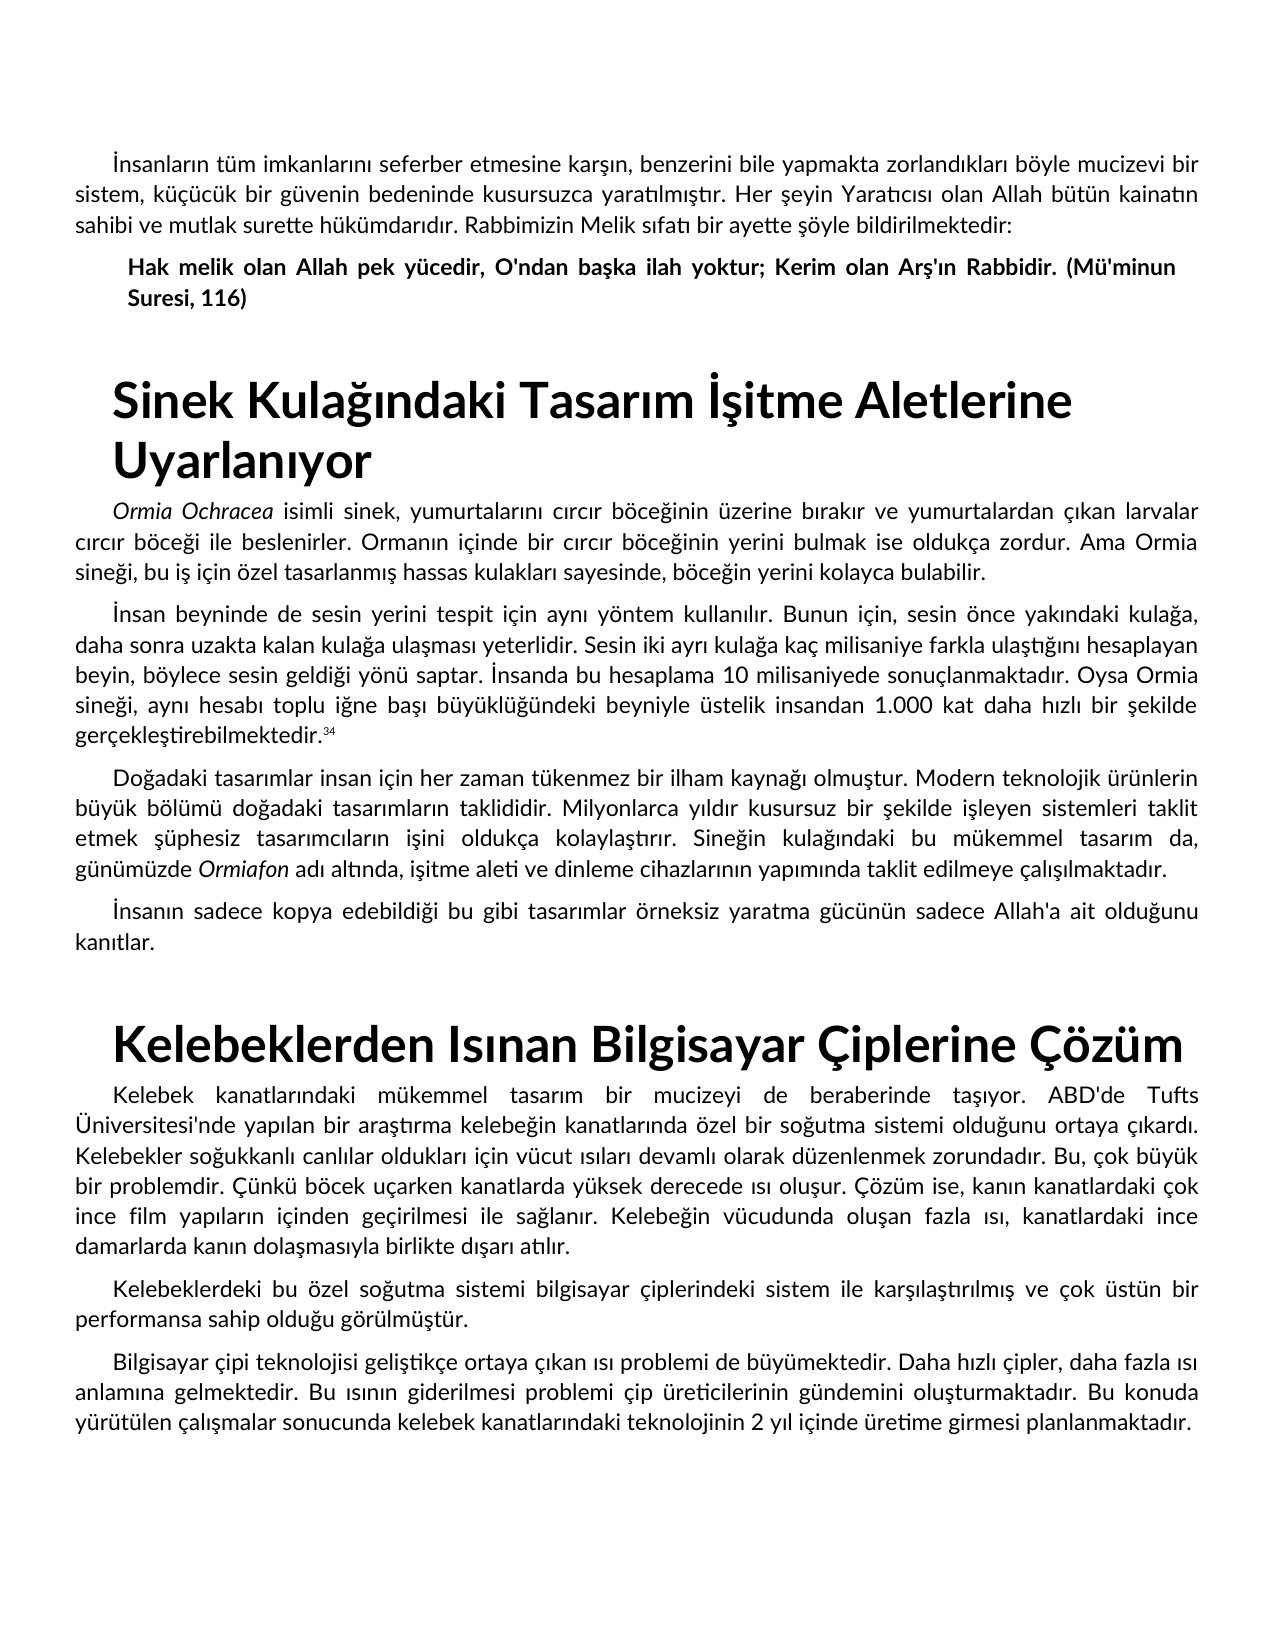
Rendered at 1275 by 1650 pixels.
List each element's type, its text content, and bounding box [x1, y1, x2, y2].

text Kelebeklerdeki bu özel soğutma sistemi bilgisayar çiplerindeki sistem ile karşılaştırılmış ve çok üstün bir performansa sahip olduğu görülmüştür. [75, 1275, 1200, 1332]
subtitle Kelebeklerden Isınan Bilgisayar Çiplerine Çözüm [112, 1013, 1200, 1073]
text Doğadaki tasarımlar insan için her zaman tükenmez bir ilham kaynağı olmuştur. Modern teknolojik ürünlerin büyük bölümü doğadaki tasarımların taklididir. Milyonlarca yıldır kusursuz bir şekilde işleyen sistemleri taklit etmek şüphesiz tasarımcıların işini oldukça kolaylaştırır. Sineğin kulağındaki bu mükemmel tasarım da, günümüzde Ormiafon adı altında, işitme aleti ve dinleme cihazlarının yapımında taklit edilmeye çalışılmaktadır. [75, 764, 1200, 882]
text İnsan beyninde de sesin yerini tespit için aynı yöntem kullanılır. Bunun için, sesin önce yakındaki kulağa, daha sonra uzakta kalan kulağa ulaşması yeterlidir. Sesin iki ayrı kulağa kaç milisaniye farkla ulaştığını hesaplayan beyin, böylece sesin geldiği yönü saptar. İnsanda bu hesaplama 10 milisaniyede sonuçlanmaktadır. Oysa Ormia sineği, aynı hesabı toplu iğne başı büyüklüğündeki beyniyle üstelik insandan 1.000 kat daha hızlı bir şekilde gerçekleştirebilmektedir.34 [75, 600, 1200, 748]
text Bilgisayar çipi teknolojisi geliştikçe ortaya çıkan ısı problemi de büyümektedir. Daha hızlı çipler, daha fazla ısı anlamına gelmektedir. Bu ısının giderilmesi problemi çip üreticilerinin gündemini oluşturmaktadır. Bu konuda yürütülen çalışmalar sonucunda kelebek kanatlarındaki teknolojinin 2 yıl içinde üretime girmesi planlanmaktadır. [75, 1348, 1200, 1436]
text İnsanların tüm imkanlarını seferber etmesine karşın, benzerini bile yapmakta zorlandıkları böyle mucizevi bir sistem, küçücük bir güvenin bedeninde kusursuzca yaratılmıştır. Her şeyin Yaratıcısı olan Allah bütün kainatın sahibi ve mutlak surette hükümdarıdır. Rabbimizin Melik sıfatı bir ayette şöyle bildirilmektedir: [75, 150, 1200, 238]
text Ormia Ochracea isimli sinek, yumurtalarını cırcır böceğinin üzerine bırakır ve yumurtalardan çıkan larvalar cırcır böceği ile beslenirler. Ormanın içinde bir cırcır böceğinin yerini bulmak ise oldukça zordur. Ama Ormia sineği, bu iş için özel tasarlanmış hassas kulakları sayesinde, böceğin yerini kolayca bulabilir. [75, 497, 1200, 585]
text İnsanın sadece kopya edebildiği bu gibi tasarımlar örneksiz yaratma gücünün sadece Allah'a ait olduğunu kanıtlar. [75, 897, 1200, 955]
subtitle Sinek Kulağındaki Tasarım İşitme Aletlerine Uyarlanıyor [112, 369, 1200, 489]
text Kelebek kanatlarındaki mükemmel tasarım bir mucizeyi de beraberinde taşıyor. ABD'de Tufts Üniversitesi'nde yapılan bir araştırma kelebeğin kanatlarında özel bir soğutma sistemi olduğunu ortaya çıkardı. Kelebekler soğukkanlı canlılar oldukları için vücut ısıları devamlı olarak düzenlenmek zorundadır. Bu, çok büyük bir problemdir. Çünkü böcek uçarken kanatlarda yüksek derecede ısı oluşur. Çözüm ise, kanın kanatlardaki çok ince film yapıların içinden geçirilmesi ile sağlanır. Kelebeğin vücudunda oluşan fazla ısı, kanatlardaki ince damarlarda kanın dolaşmasıyla birlikte dışarı atılır. [75, 1081, 1200, 1259]
text Hak melik olan Allah pek yücedir, O'ndan başka ilah yoktur; Kerim olan Arş'ın Rabbidir. (Mü'minun Suresi, 116) [127, 253, 1177, 311]
